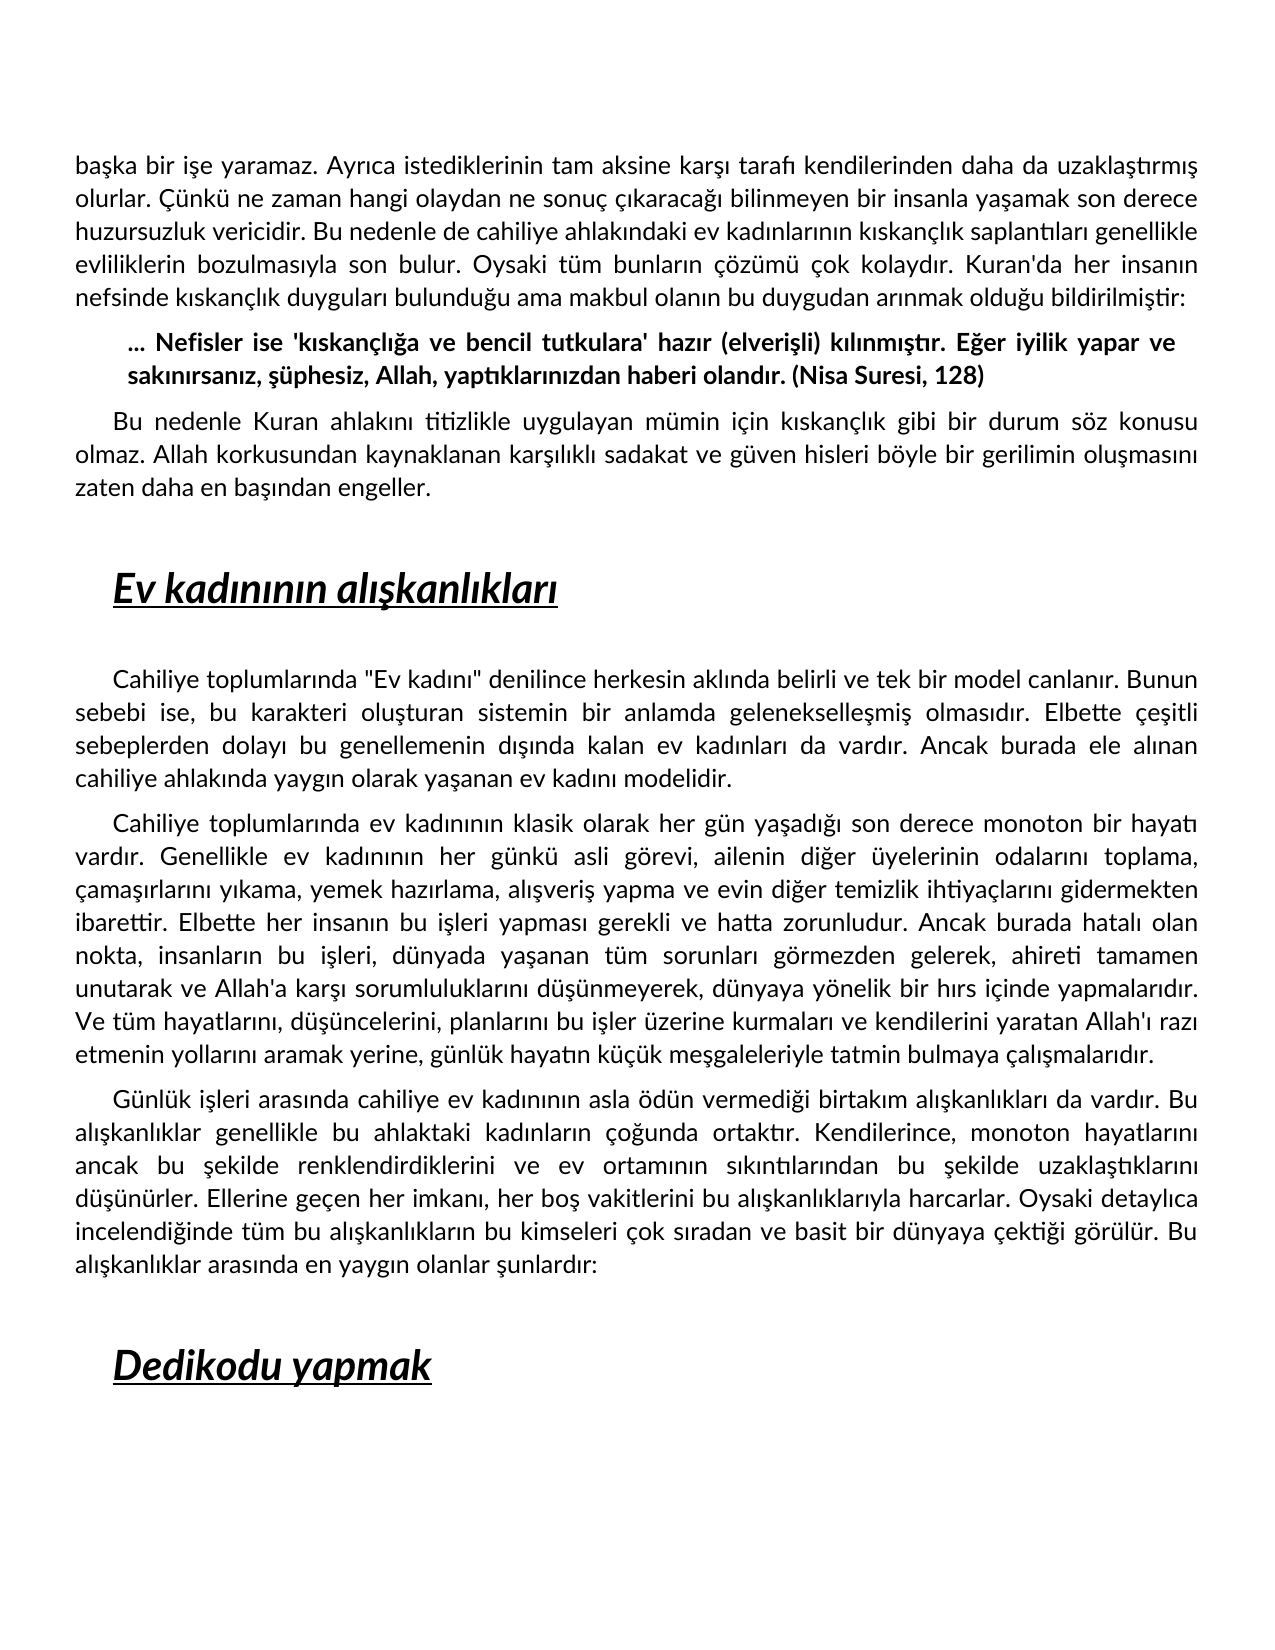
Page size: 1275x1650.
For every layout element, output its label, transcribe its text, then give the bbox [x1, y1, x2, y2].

text Günlük işleri arasında cahiliye ev kadınının asla ödün vermediği birtakım alışkanlıkları da vardır. Bu alışkanlıklar genellikle bu ahlaktaki kadınların çoğunda ortaktır. Kendilerince, monoton hayatlarını ancak bu şekilde renklendirdiklerini ve ev ortamının sıkıntılarından bu şekilde uzaklaştıklarını düşünürler. Ellerine geçen her imkanı, her boş vakitlerini bu alışkanlıklarıyla harcarlar. Oysaki detaylıca incelendiğinde tüm bu alışkanlıkların bu kimseleri çok sıradan ve basit bir dünyaya çektiği görülür. Bu alışkanlıklar arasında en yaygın olanlar şunlardır: [75, 1084, 1200, 1278]
subtitle Ev kadınının alışkanlıkları [112, 562, 1200, 612]
text Cahiliye toplumlarında "Ev kadını" denilince herkesin aklında belirli ve tek bir model canlanır. Bunun sebebi ise, bu karakteri oluşturan sistemin bir anlamda gelenekselleşmiş olmasıdır. Elbette çeşitli sebeplerden dolayı bu genellemenin dışında kalan ev kadınları da vardır. Ancak burada ele alınan cahiliye ahlakında yaygın olarak yaşanan ev kadını modelidir. [75, 664, 1200, 792]
subtitle Dedikodu yapmak [112, 1339, 1200, 1389]
text başka bir işe yaramaz. Ayrıca istediklerinin tam aksine karşı tarafı kendilerinden daha da uzaklaştırmış olurlar. Çünkü ne zaman hangi olaydan ne sonuç çıkaracağı bilinmeyen bir insanla yaşamak son derece huzursuzluk vericidir. Bu nedenle de cahiliye ahlakındaki ev kadınlarının kıskançlık saplantıları genellikle evliliklerin bozulmasıyla son bulur. Oysaki tüm bunların çözümü çok kolaydır. Kuran'da her insanın nefsinde kıskançlık duyguları bulunduğu ama makbul olanın bu duygudan arınmak olduğu bildirilmiştir: [75, 150, 1200, 312]
text Cahiliye toplumlarında ev kadınının klasik olarak her gün yaşadığı son derece monoton bir hayatı vardır. Genellikle ev kadınının her günkü asli görevi, ailenin diğer üyelerinin odalarını toplama, çamaşırlarını yıkama, yemek hazırlama, alışveriş yapma ve evin diğer temizlik ihtiyaçlarını gidermekten ibarettir. Elbette her insanın bu işleri yapması gerekli ve hatta zorunludur. Ancak burada hatalı olan nokta, insanların bu işleri, dünyada yaşanan tüm sorunları görmezden gelerek, ahireti tamamen unutarak ve Allah'a karşı sorumluluklarını düşünmeyerek, dünyaya yönelik bir hırs içinde yapmalarıdır. Ve tüm hayatlarını, düşüncelerini, planlarını bu işler üzerine kurmaları ve kendilerini yaratan Allah'ı razı etmenin yollarını aramak yerine, günlük hayatın küçük meşgaleleriyle tatmin bulmaya çalışmalarıdır. [75, 808, 1200, 1068]
text Bu nedenle Kuran ahlakını titizlikle uygulayan mümin için kıskançlık gibi bir durum söz konusu olmaz. Allah korkusundan kaynaklanan karşılıklı sadakat ve güven hisleri böyle bir gerilimin oluşmasını zaten daha en başından engeller. [75, 405, 1200, 501]
text ... Nefisler ise 'kıskançlığa ve bencil tutkulara' hazır (elverişli) kılınmıştır. Eğer iyilik yapar ve sakınırsanız, şüphesiz, Allah, yaptıklarınızdan haberi olandır. (Nisa Suresi, 128) [127, 327, 1177, 390]
